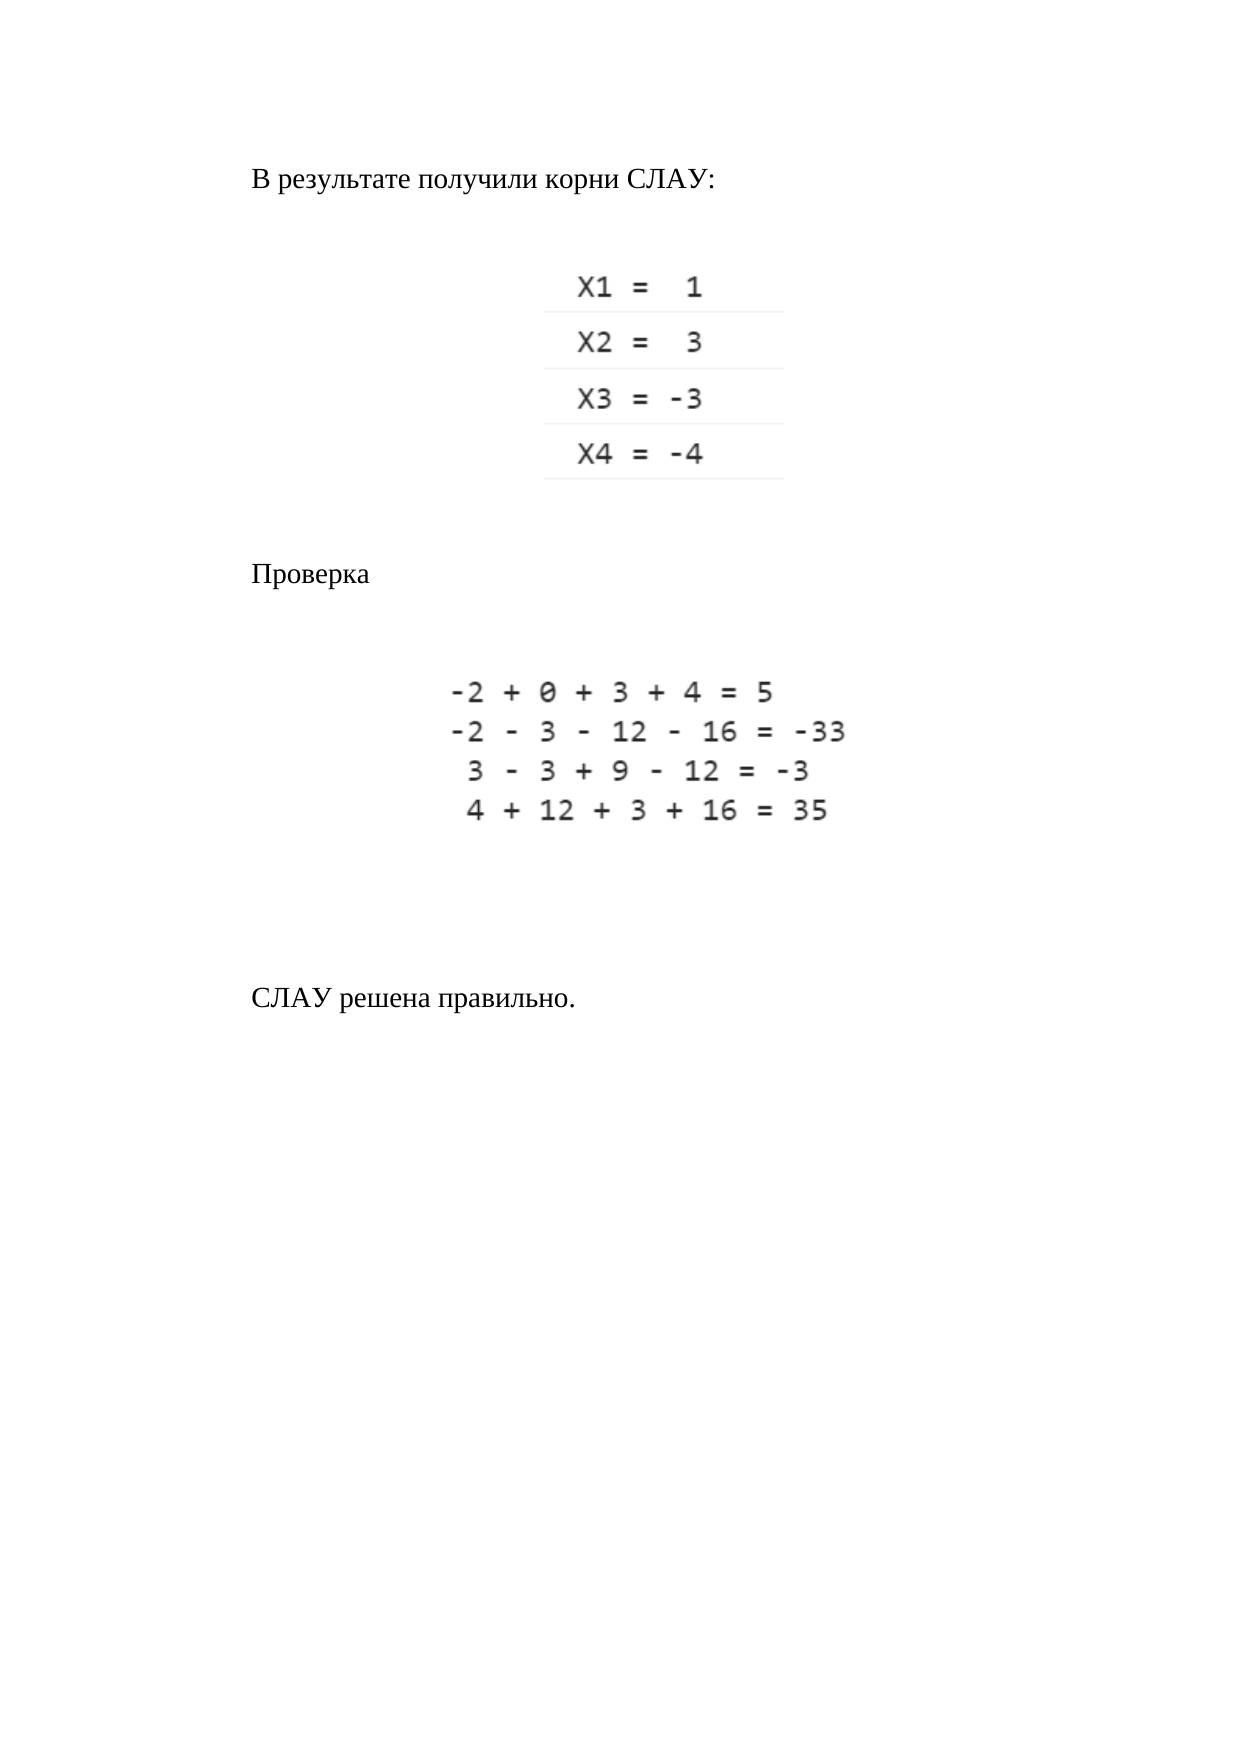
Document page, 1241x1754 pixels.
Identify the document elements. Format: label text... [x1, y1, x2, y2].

text СЛАУ решена правильно. [251, 981, 1152, 1014]
text В результате получили корни СЛАУ: [251, 161, 1152, 195]
text Проверка [251, 556, 1152, 590]
picture [431, 650, 898, 866]
picture [544, 261, 785, 483]
